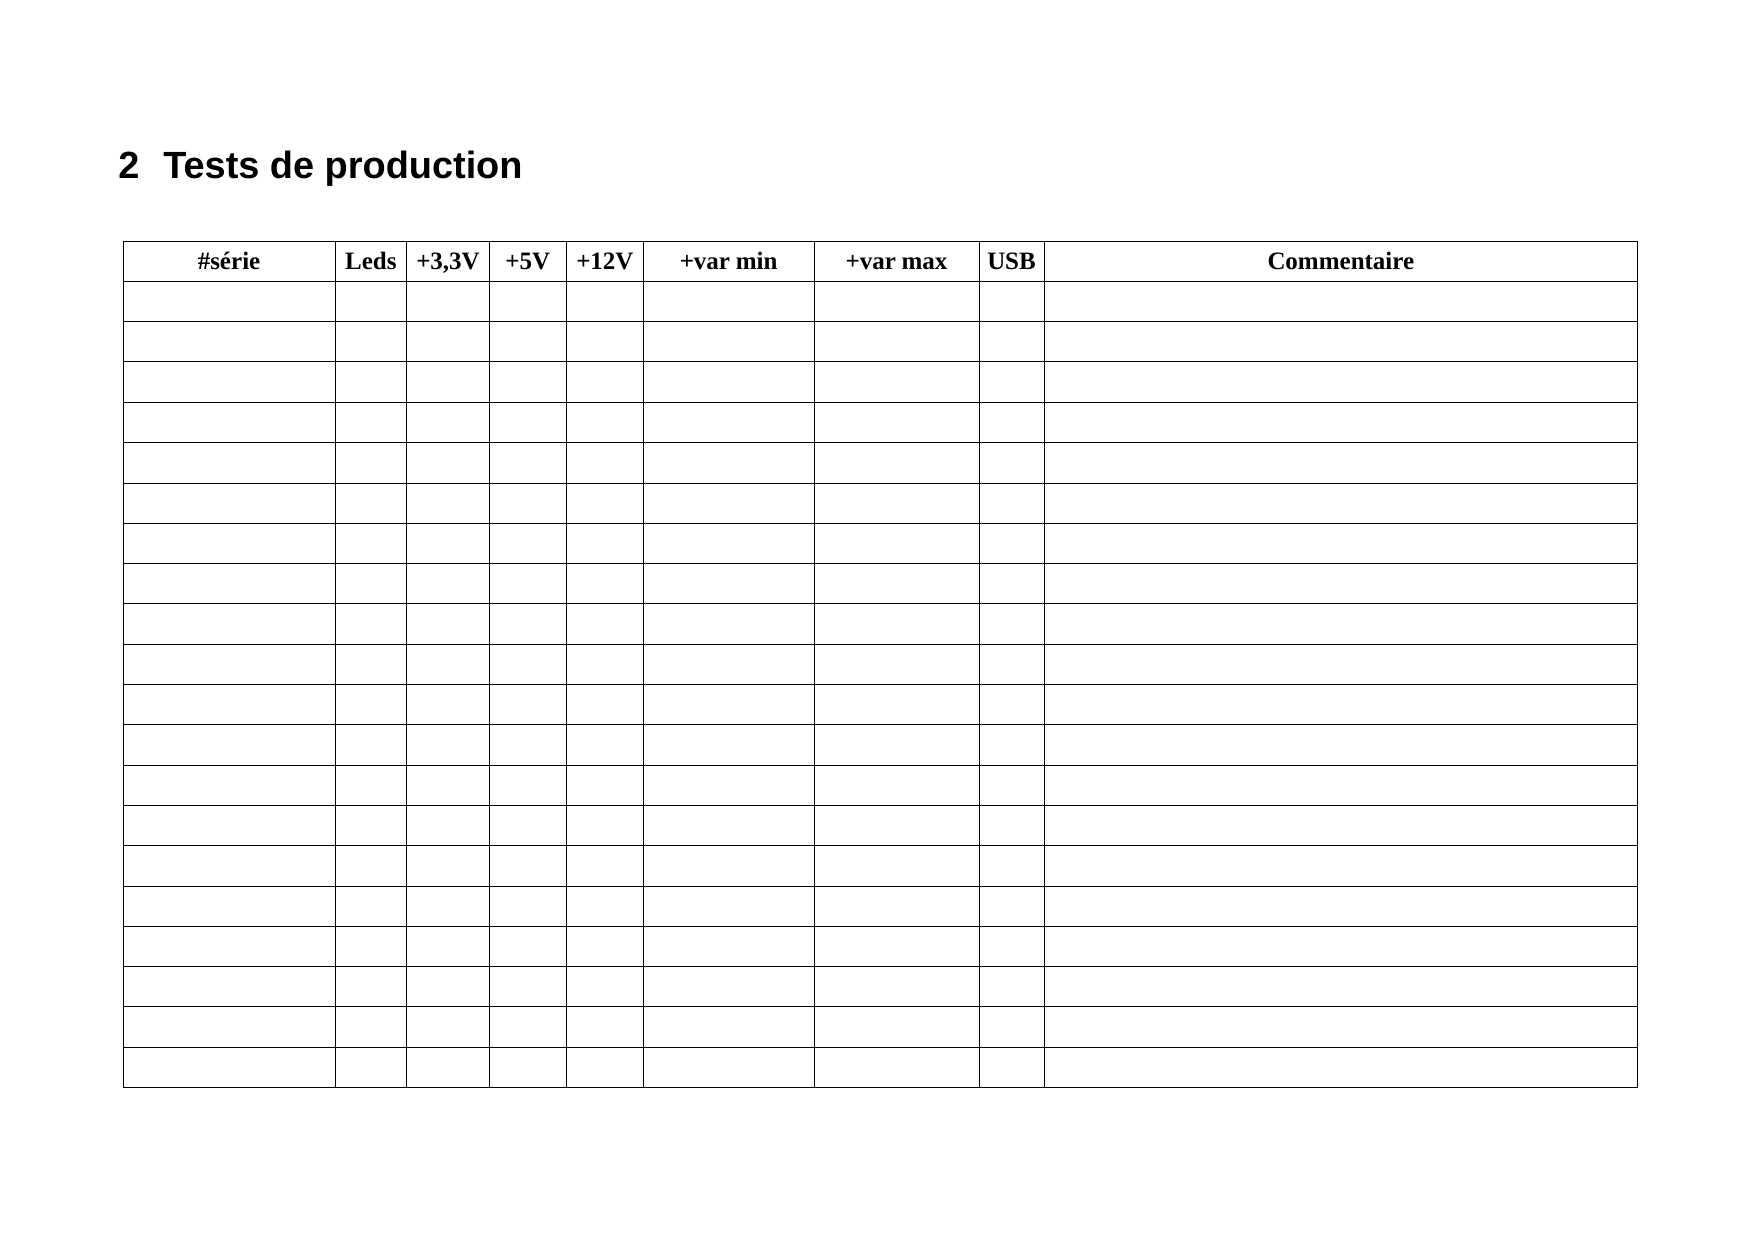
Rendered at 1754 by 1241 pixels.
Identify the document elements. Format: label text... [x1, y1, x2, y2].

table_cell [124, 322, 335, 361]
table_cell [490, 524, 566, 563]
table_cell [407, 443, 489, 482]
table_cell [644, 524, 814, 563]
table_cell [980, 967, 1044, 1006]
table_cell [1045, 524, 1637, 563]
table_cell [336, 806, 406, 845]
table_cell [336, 362, 406, 402]
table_cell [644, 484, 814, 523]
table_cell [1045, 1007, 1637, 1047]
table_cell [815, 524, 979, 563]
table_header +var min [644, 242, 814, 281]
table_cell [567, 1048, 643, 1087]
table_cell [336, 322, 406, 361]
table_cell [124, 564, 335, 603]
table_cell [407, 846, 489, 886]
table_cell [124, 887, 335, 926]
table_cell [815, 927, 979, 966]
table_cell [567, 362, 643, 402]
table_cell [980, 1048, 1044, 1087]
table_cell [815, 887, 979, 926]
table_cell [980, 484, 1044, 523]
table_cell [124, 685, 335, 724]
table_cell [407, 967, 489, 1006]
table_cell [124, 766, 335, 805]
table_cell [1045, 443, 1637, 482]
table_cell [1045, 806, 1637, 845]
table_cell [567, 484, 643, 523]
table_cell [1045, 967, 1637, 1006]
table_cell [815, 1048, 979, 1087]
table_cell [815, 967, 979, 1006]
table_cell [124, 403, 335, 442]
table_cell [490, 766, 566, 805]
table_header Commentaire [1045, 242, 1637, 281]
table_header #série [124, 242, 335, 281]
table_cell [336, 645, 406, 684]
table_cell [336, 766, 406, 805]
table_cell [644, 322, 814, 361]
table_cell [980, 524, 1044, 563]
table_cell [490, 443, 566, 482]
table_cell [1045, 403, 1637, 442]
table_cell [644, 806, 814, 845]
table_cell [980, 725, 1044, 764]
table_cell [407, 524, 489, 563]
table_cell [490, 806, 566, 845]
table_cell [407, 403, 489, 442]
table_cell [644, 645, 814, 684]
table_cell [124, 362, 335, 402]
table_cell [336, 524, 406, 563]
table_cell [407, 322, 489, 361]
table_cell [644, 362, 814, 402]
table_cell [567, 1007, 643, 1047]
table_cell [336, 282, 406, 321]
table_cell [980, 322, 1044, 361]
table_cell [336, 1048, 406, 1087]
table_cell [407, 725, 489, 764]
table_cell [567, 846, 643, 886]
table_cell [567, 282, 643, 321]
table_cell [567, 927, 643, 966]
subtitle Tests de production [118, 143, 1636, 187]
table_cell [407, 806, 489, 845]
table_cell [490, 362, 566, 402]
table_cell [980, 1007, 1044, 1047]
table_cell [980, 645, 1044, 684]
table_cell [336, 403, 406, 442]
table_cell [980, 887, 1044, 926]
table_cell [815, 564, 979, 603]
table_cell [644, 766, 814, 805]
table_cell [815, 645, 979, 684]
table_cell [815, 403, 979, 442]
table_cell [644, 604, 814, 644]
table_cell [124, 443, 335, 482]
table_cell [815, 846, 979, 886]
table_cell [490, 967, 566, 1006]
table_cell [1045, 725, 1637, 764]
table_cell [567, 564, 643, 603]
table_cell [407, 1048, 489, 1087]
table_cell [490, 484, 566, 523]
table_cell [644, 685, 814, 724]
table_cell [815, 362, 979, 402]
table_cell [980, 443, 1044, 482]
table_cell [490, 927, 566, 966]
table_header +var max [815, 242, 979, 281]
table_header Leds [336, 242, 406, 281]
table_cell [980, 403, 1044, 442]
table_cell [980, 564, 1044, 603]
table_cell [644, 887, 814, 926]
table_cell [644, 1007, 814, 1047]
table_cell [815, 685, 979, 724]
table_cell [124, 1007, 335, 1047]
table_cell [124, 927, 335, 966]
table_cell [336, 604, 406, 644]
table_cell [644, 403, 814, 442]
table_cell [490, 604, 566, 644]
table_cell [815, 484, 979, 523]
table_cell [980, 362, 1044, 402]
table_cell [980, 282, 1044, 321]
table_cell [567, 604, 643, 644]
table_cell [407, 484, 489, 523]
table_cell [815, 604, 979, 644]
table_cell [644, 1048, 814, 1087]
table_cell [815, 282, 979, 321]
table_cell [124, 645, 335, 684]
table_cell [567, 725, 643, 764]
table_cell [1045, 645, 1637, 684]
table_cell [407, 362, 489, 402]
table_cell [1045, 484, 1637, 523]
table_cell [815, 806, 979, 845]
table_cell [1045, 1048, 1637, 1087]
table_cell [644, 967, 814, 1006]
table_cell [815, 322, 979, 361]
table_cell [490, 645, 566, 684]
table_cell [1045, 887, 1637, 926]
table_cell [124, 846, 335, 886]
table_cell [567, 967, 643, 1006]
table_cell [336, 887, 406, 926]
table_cell [490, 887, 566, 926]
table_cell [567, 524, 643, 563]
table_cell [336, 927, 406, 966]
table_cell [336, 967, 406, 1006]
table_cell [407, 766, 489, 805]
table_cell [490, 282, 566, 321]
table_cell [1045, 766, 1637, 805]
table_cell [644, 927, 814, 966]
table_cell [815, 443, 979, 482]
table_cell [1045, 604, 1637, 644]
table_cell [490, 725, 566, 764]
table_cell [336, 564, 406, 603]
table_header +12V [567, 242, 643, 281]
table_cell [407, 685, 489, 724]
table_cell [336, 1007, 406, 1047]
table_cell [124, 604, 335, 644]
table_header +3,3V [407, 242, 489, 281]
table_cell [1045, 685, 1637, 724]
table_cell [980, 806, 1044, 845]
table_cell [644, 564, 814, 603]
table_cell [124, 524, 335, 563]
table_cell [980, 766, 1044, 805]
table_cell [815, 1007, 979, 1047]
table_cell [644, 443, 814, 482]
table_cell [336, 685, 406, 724]
table_cell [490, 685, 566, 724]
table_cell [407, 1007, 489, 1047]
table_cell [407, 887, 489, 926]
table_cell [490, 403, 566, 442]
table_cell [567, 443, 643, 482]
table_cell [567, 685, 643, 724]
table_cell [407, 564, 489, 603]
table_cell [1045, 564, 1637, 603]
table_cell [407, 927, 489, 966]
table_cell [980, 927, 1044, 966]
table_cell [980, 685, 1044, 724]
table_cell [407, 282, 489, 321]
table_cell [490, 564, 566, 603]
table_cell [336, 725, 406, 764]
table_cell [407, 604, 489, 644]
table_cell [1045, 846, 1637, 886]
table_cell [815, 766, 979, 805]
table_cell [980, 846, 1044, 886]
table_cell [644, 725, 814, 764]
table_cell [980, 604, 1044, 644]
table_cell [124, 484, 335, 523]
table_cell [336, 443, 406, 482]
table_cell [407, 645, 489, 684]
table_cell [1045, 322, 1637, 361]
table_cell [1045, 927, 1637, 966]
table_cell [567, 806, 643, 845]
table_cell [567, 887, 643, 926]
table_cell [124, 806, 335, 845]
table_cell [644, 846, 814, 886]
table_header +5V [490, 242, 566, 281]
table_cell [124, 1048, 335, 1087]
table_cell [124, 967, 335, 1006]
table_cell [1045, 282, 1637, 321]
table_cell [567, 403, 643, 442]
table_cell [336, 484, 406, 523]
table_cell [1045, 362, 1637, 402]
table_cell [490, 1048, 566, 1087]
table_cell [124, 282, 335, 321]
table_cell [815, 725, 979, 764]
table_cell [567, 645, 643, 684]
table_cell [490, 322, 566, 361]
table_cell [567, 766, 643, 805]
table_cell [124, 725, 335, 764]
table_cell [336, 846, 406, 886]
table_cell [644, 282, 814, 321]
table_header USB [980, 242, 1044, 281]
table_cell [490, 1007, 566, 1047]
table_cell [567, 322, 643, 361]
table_cell [490, 846, 566, 886]
